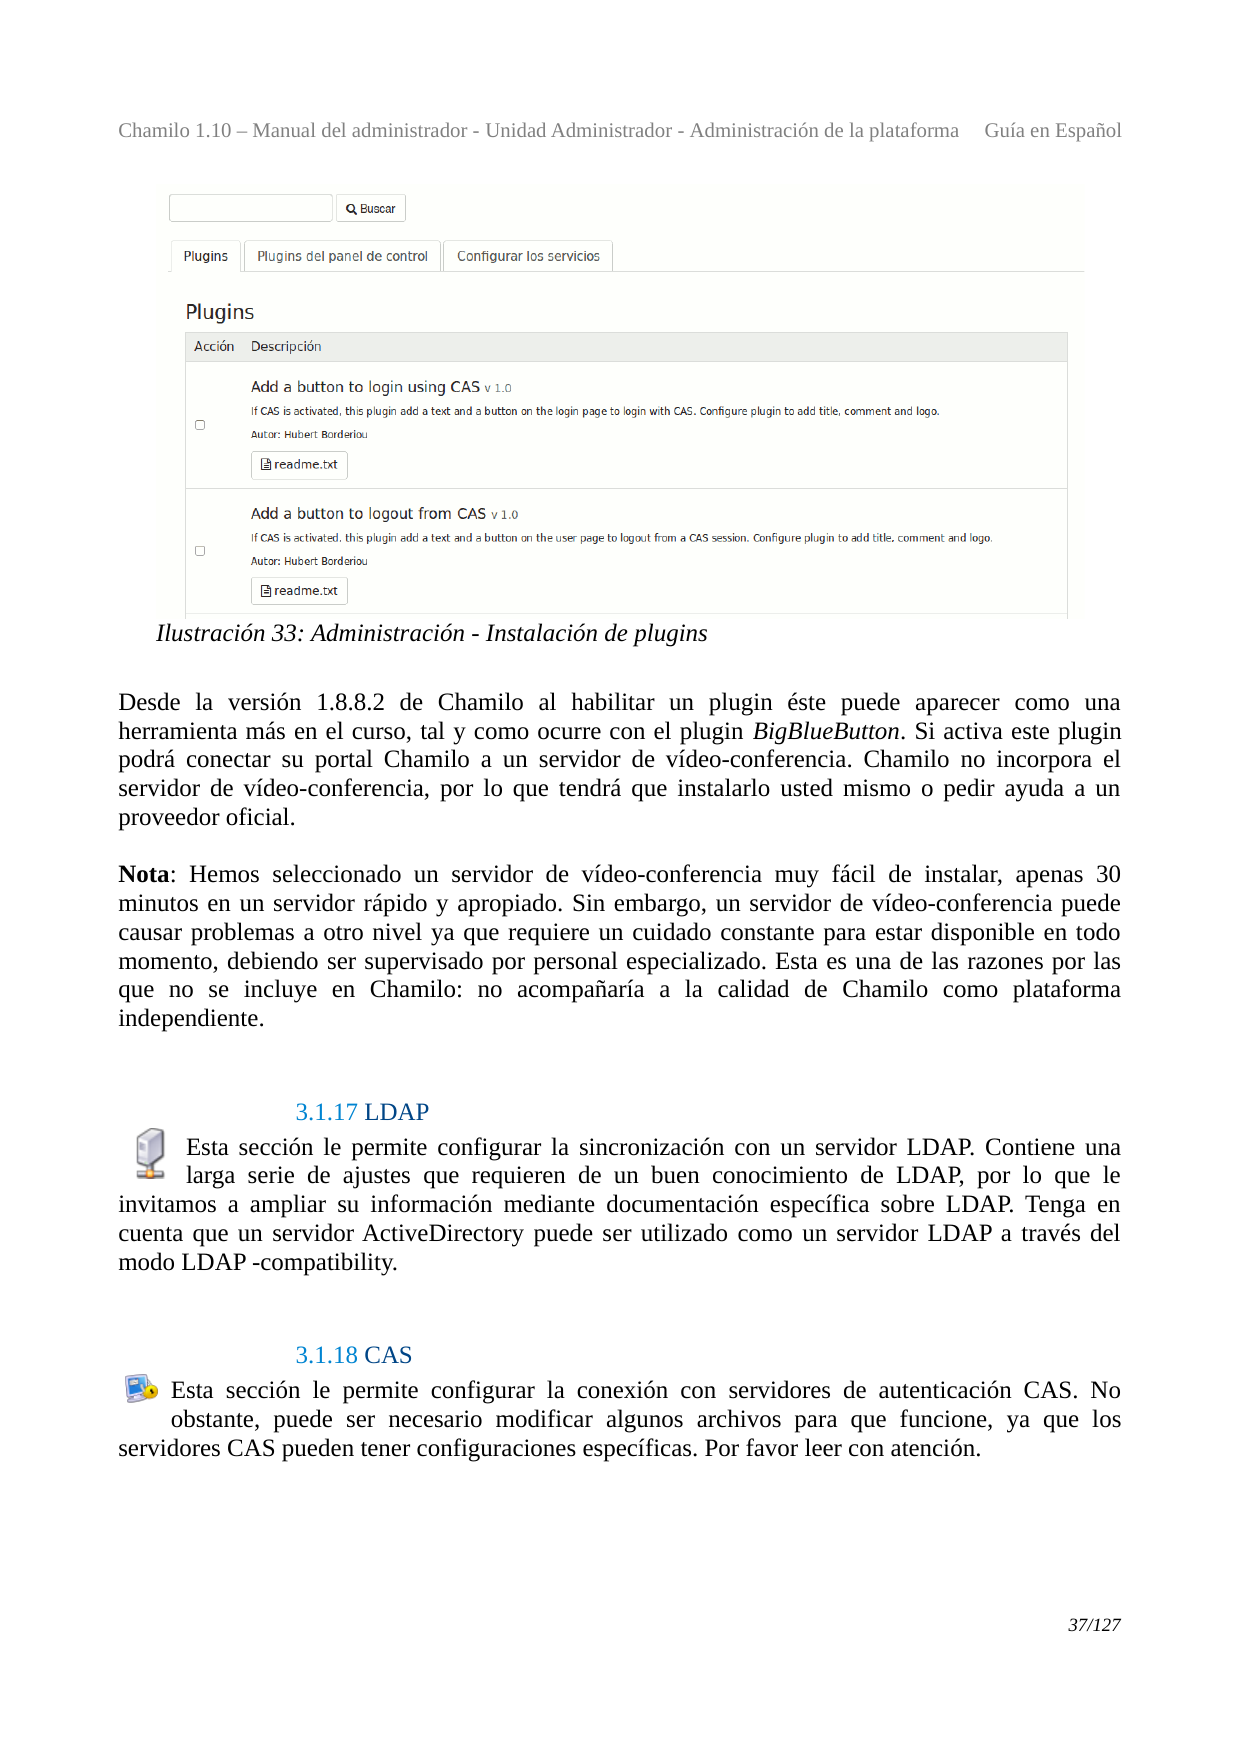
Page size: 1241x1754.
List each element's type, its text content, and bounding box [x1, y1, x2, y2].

text Esta sección le permite configurar la sincronización con un servidor LDAP. Contiene una larga serie de ajustes que requieren de un buen conocimiento de LDAP, por lo que le invitamos a ampliar su información mediante documentación específica sobre LDAP. Tenga en cuenta que un servidor ActiveDirectory puede ser utilizado como un servidor LDAP a través del modo LDAP -compatibility. [118, 1132, 1122, 1276]
subtitle CAS [295, 1340, 1122, 1369]
text Desde la versión 1.8.8.2 de Chamilo al habilitar un plugin éste puede aparecer como una herramienta más en el curso, tal y como ocurre con el plugin BigBlueButton. Si activa este plugin podrá conectar su portal Chamilo a un servidor de vídeo-conferencia. Chamilo no incorpora el servidor de vídeo-conferencia, por lo que tendrá que instalarlo usted mismo o pedir ayuda a un proveedor oficial. [118, 687, 1122, 831]
picture [124, 1128, 174, 1179]
text Ilustración 33: Administración - Instalación de plugins [156, 619, 1084, 647]
text Esta sección le permite configurar la conexión con servidores de autenticación CAS. No obstante, puede ser necesario modificar algunos archivos para que funcione, ya que los servidores CAS pueden tener configuraciones específicas. Por favor leer con atención. [118, 1375, 1122, 1462]
subtitle LDAP [295, 1097, 1122, 1125]
picture [156, 184, 1085, 619]
text Nota: Hemos seleccionado un servidor de vídeo-conferencia muy fácil de instalar, apenas 30 minutos en un servidor rápido y apropiado. Sin embargo, un servidor de vídeo-conferencia puede causar problemas a otro nivel ya que requiere un cuidado constante para estar disponible en todo momento, debiendo ser supervisado por personal especializado. Esta es una de las razones por las que no se incluye en Chamilo: no acompañaría a la calidad de Chamilo como plataforma independiente. [118, 859, 1122, 1032]
picture [124, 1372, 159, 1406]
